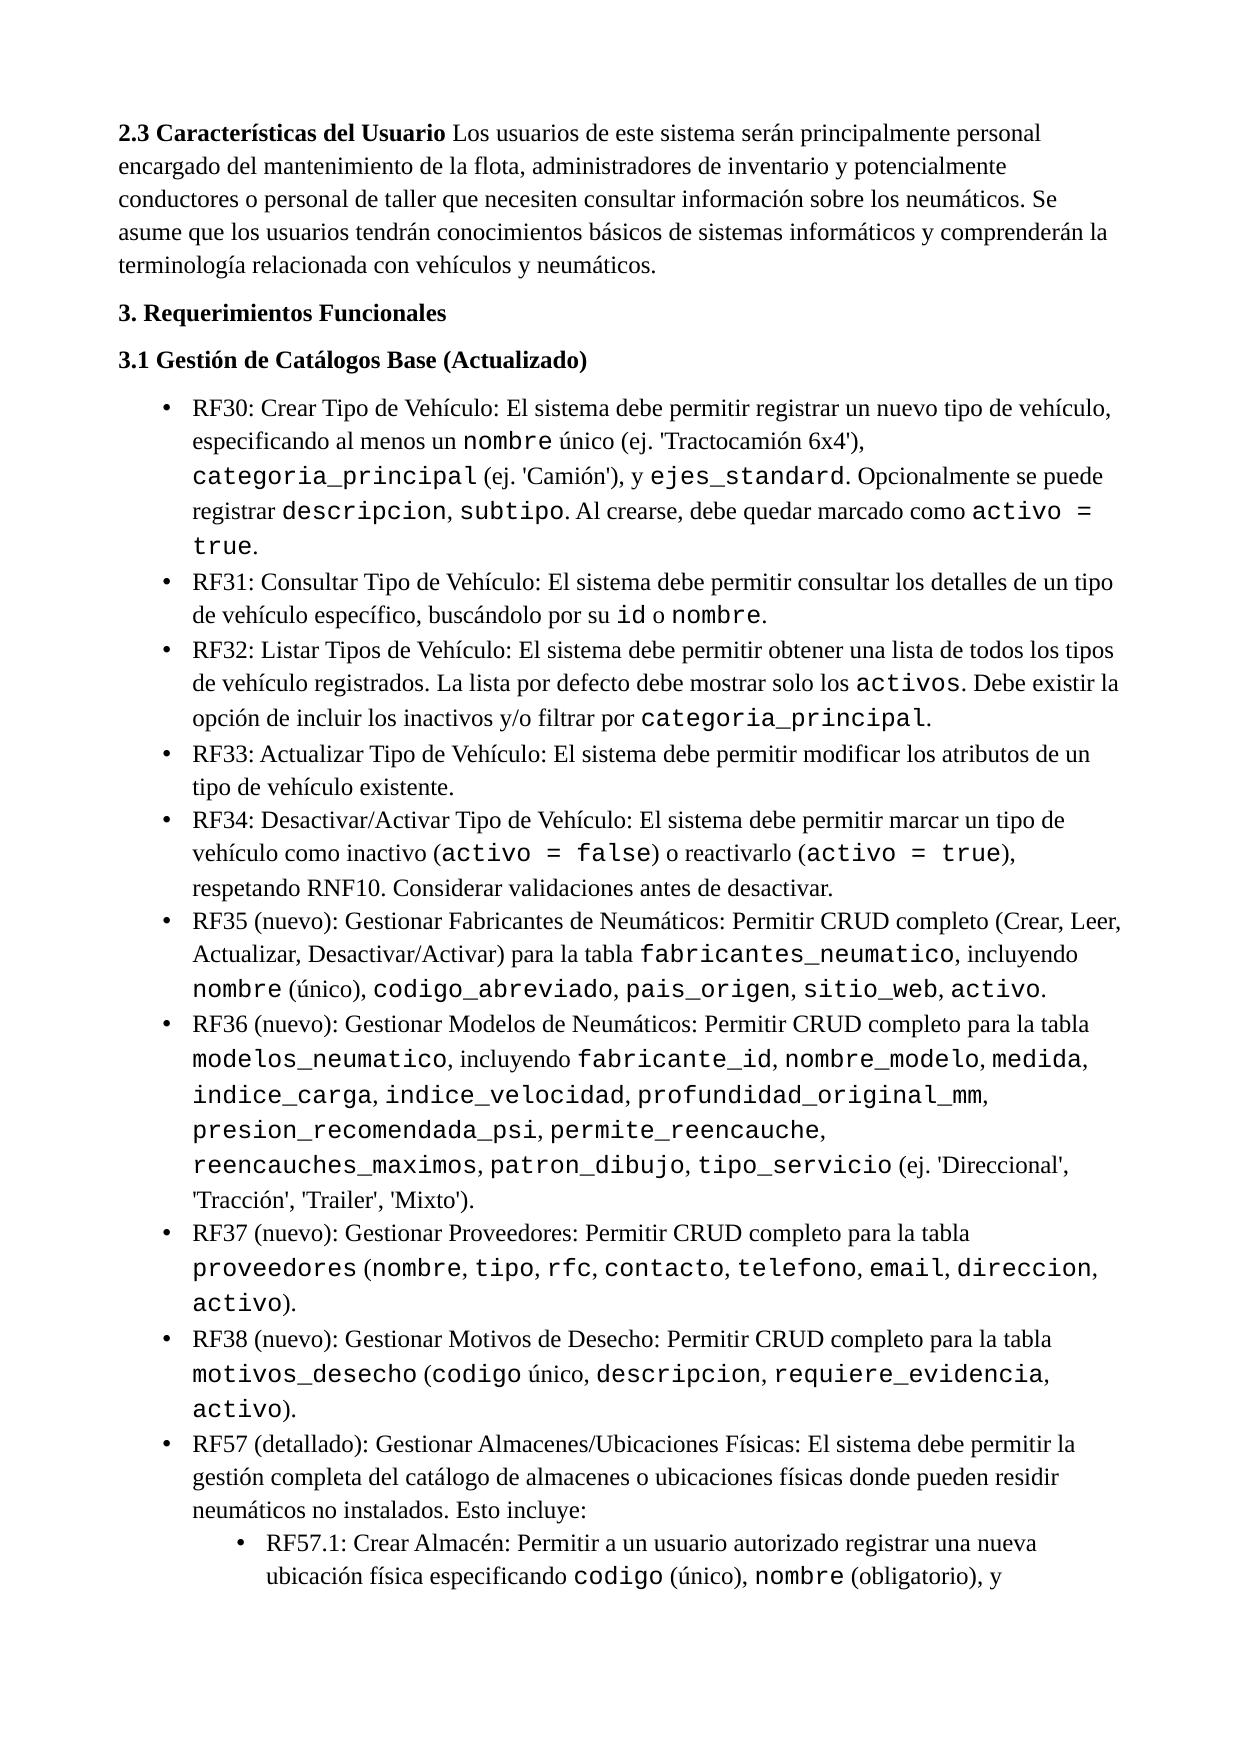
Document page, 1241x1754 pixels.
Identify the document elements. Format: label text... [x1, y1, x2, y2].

list RF30: Crear Tipo de Vehículo: El sistema debe permitir registrar un nuevo tipo de vehículo, especificando al menos un nombre único (ej. 'Tractocamión 6x4'), categoria_principal (ej. 'Camión'), y ejes_standard. Opcionalmente se puede registrar descripcion, subtipo. Al crearse, debe quedar marcado como activo = true. [162, 393, 1122, 562]
list RF36 (nuevo): Gestionar Modelos de Neumáticos: Permitir CRUD completo para la tabla modelos_neumatico, incluyendo fabricante_id, nombre_modelo, medida, indice_carga, indice_velocidad, profundidad_original_mm, presion_recomendada_psi, permite_reencauche, reencauches_maximos, patron_dibujo, tipo_servicio (ej. 'Direccional', 'Tracción', 'Trailer', 'Mixto'). [162, 1009, 1122, 1214]
list RF35 (nuevo): Gestionar Fabricantes de Neumáticos: Permitir CRUD completo (Crear, Leer, Actualizar, Desactivar/Activar) para la tabla fabricantes_neumatico, incluyendo nombre (único), codigo_abreviado, pais_origen, sitio_web, activo. [162, 906, 1122, 1005]
list RF37 (nuevo): Gestionar Proveedores: Permitir CRUD completo para la tabla proveedores (nombre, tipo, rfc, contacto, telefono, email, direccion, activo). [162, 1218, 1122, 1319]
list RF31: Consultar Tipo de Vehículo: El sistema debe permitir consultar los detalles de un tipo de vehículo específico, buscándolo por su id o nombre. [162, 567, 1122, 631]
list RF57 (detallado): Gestionar Almacenes/Ubicaciones Físicas: El sistema debe permitir la gestión completa del catálogo de almacenes o ubicaciones físicas donde pueden residir neumáticos no instalados. Esto incluye: [162, 1429, 1122, 1524]
text 3. Requerimientos Funcionales [118, 298, 1122, 327]
text 2.3 Características del Usuario Los usuarios de este sistema serán principalmente personal encargado del mantenimiento de la flota, administradores de inventario y potencialmente conductores o personal de taller que necesiten consultar información sobre los neumáticos. Se asume que los usuarios tendrán conocimientos básicos de sistemas informáticos y comprenderán la terminología relacionada con vehículos y neumáticos. [118, 118, 1122, 279]
text 3.1 Gestión de Catálogos Base (Actualizado) [118, 345, 1122, 374]
list RF38 (nuevo): Gestionar Motivos de Desecho: Permitir CRUD completo para la tabla motivos_desecho (codigo único, descripcion, requiere_evidencia, activo). [162, 1324, 1122, 1425]
list RF32: Listar Tipos de Vehículo: El sistema debe permitir obtener una lista de todos los tipos de vehículo registrados. La lista por defecto debe mostrar solo los activos. Debe existir la opción de incluir los inactivos y/o filtrar por categoria_principal. [162, 635, 1122, 734]
list RF33: Actualizar Tipo de Vehículo: El sistema debe permitir modificar los atributos de un tipo de vehículo existente. [162, 739, 1122, 801]
list RF57.1: Crear Almacén: Permitir a un usuario autorizado registrar una nueva ubicación física especificando codigo (único), nombre (obligatorio), y [236, 1528, 1122, 1592]
list RF34: Desactivar/Activar Tipo de Vehículo: El sistema debe permitir marcar un tipo de vehículo como inactivo (activo = false) o reactivarlo (activo = true), respetando RNF10. Considerar validaciones antes de desactivar. [162, 805, 1122, 902]
